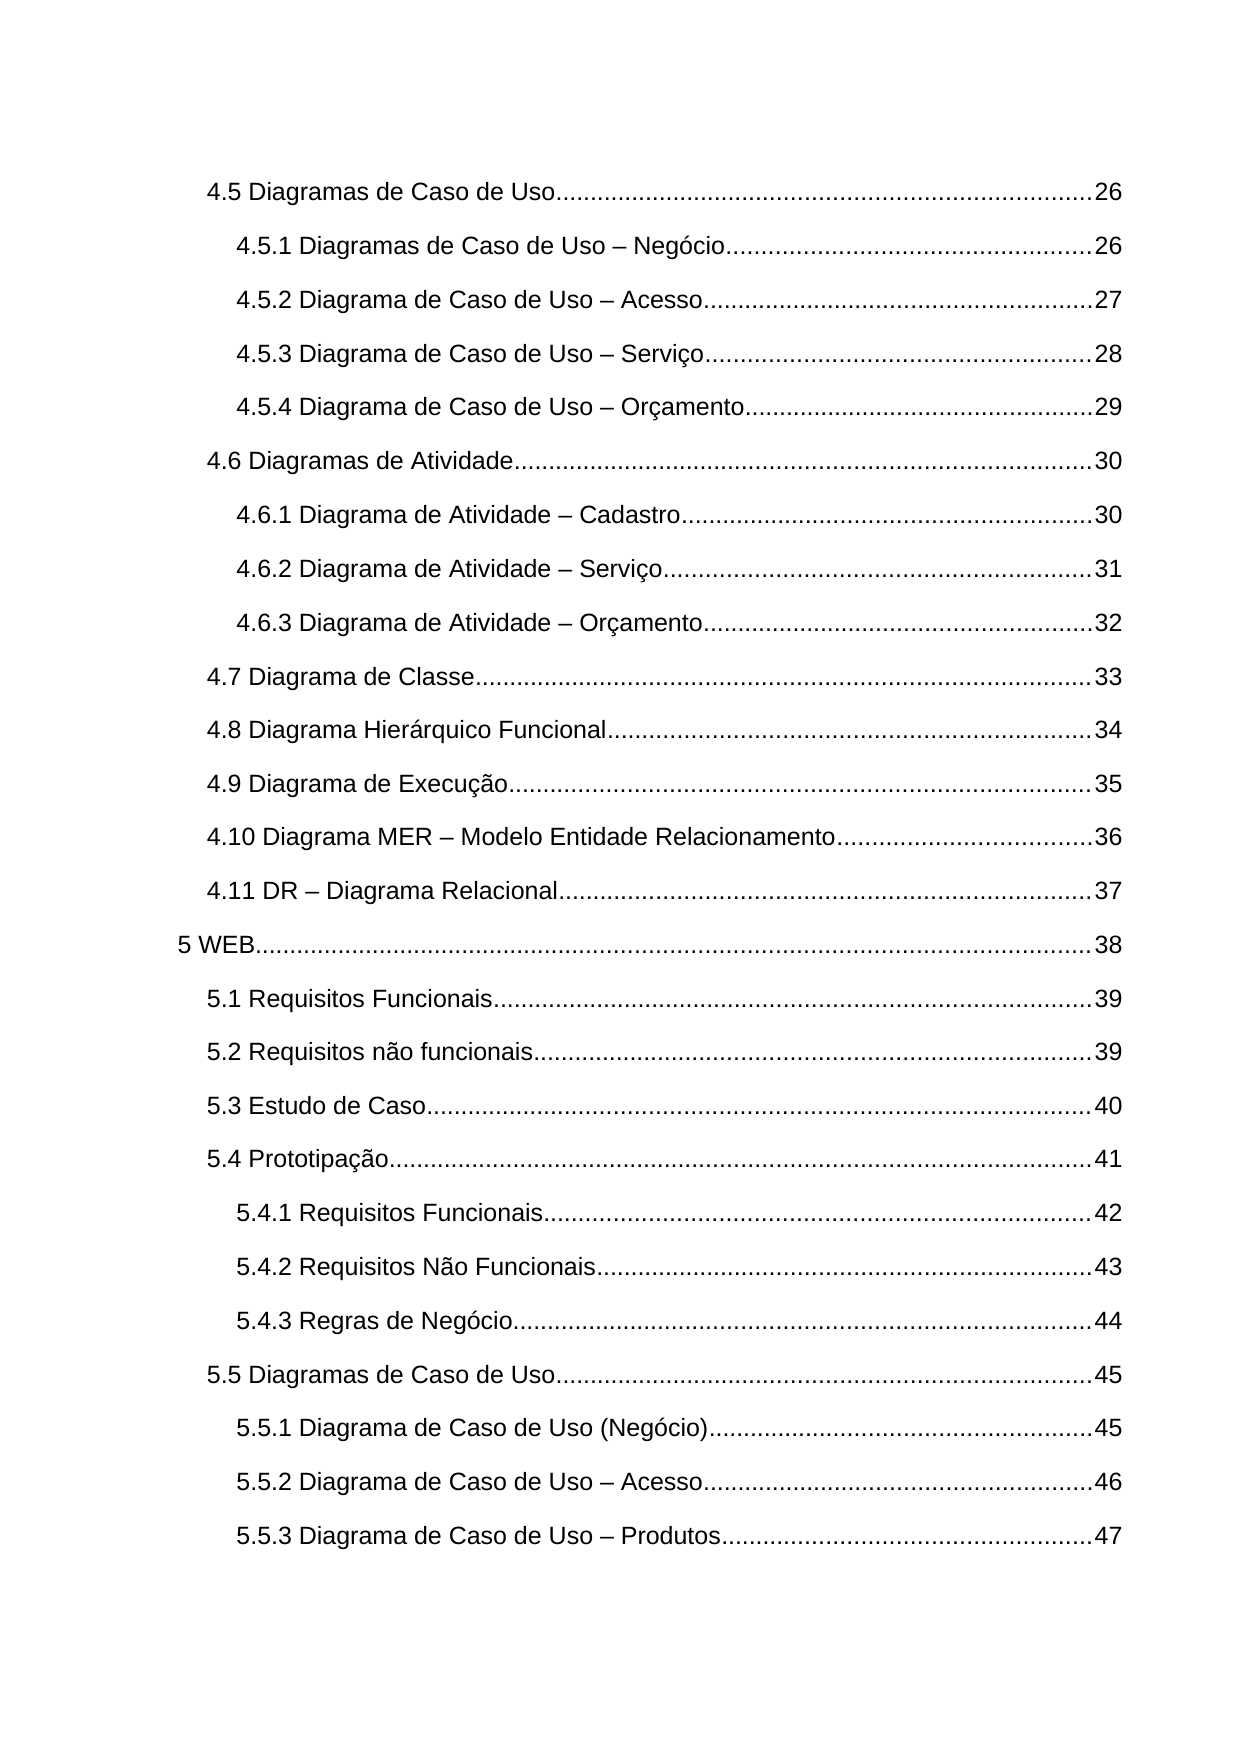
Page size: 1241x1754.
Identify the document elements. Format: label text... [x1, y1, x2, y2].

text 5.5.3 Diagrama de Caso de Uso – Produtos 47 [236, 1521, 1122, 1550]
text 4.5.4 Diagrama de Caso de Uso – Orçamento 29 [236, 392, 1122, 421]
text 4.9 Diagrama de Execução 35 [207, 769, 1122, 797]
text 4.6.3 Diagrama de Atividade – Orçamento 32 [236, 608, 1122, 636]
text 4.6.2 Diagrama de Atividade – Serviço 31 [236, 554, 1122, 582]
text 4.5.2 Diagrama de Caso de Uso – Acesso 27 [236, 285, 1122, 313]
text 5.4 Prototipação 41 [207, 1144, 1122, 1173]
text 5.1 Requisitos Funcionais 39 [207, 983, 1122, 1012]
text 4.6 Diagramas de Atividade 30 [207, 446, 1122, 475]
text 5.5.2 Diagrama de Caso de Uso – Acesso 46 [236, 1467, 1122, 1496]
text 4.11 DR – Diagrama Relacional 37 [207, 876, 1122, 905]
text 4.5.1 Diagramas de Caso de Uso – Negócio 26 [236, 231, 1122, 259]
text 5.4.1 Requisitos Funcionais 42 [236, 1198, 1122, 1227]
text 5.3 Estudo de Caso 40 [207, 1091, 1122, 1119]
text 4.7 Diagrama de Classe 33 [207, 661, 1122, 690]
text 4.6.1 Diagrama de Atividade – Cadastro 30 [236, 500, 1122, 529]
text 5.5 Diagramas de Caso de Uso 45 [207, 1360, 1122, 1388]
text 4.10 Diagrama MER – Modelo Entidade Relacionamento 36 [207, 822, 1122, 851]
text 5 WEB 38 [177, 930, 1122, 958]
text 5.4.3 Regras de Negócio 44 [236, 1306, 1122, 1334]
text 4.5.3 Diagrama de Caso de Uso – Serviço 28 [236, 338, 1122, 367]
text 5.5.1 Diagrama de Caso de Uso (Negócio) 45 [236, 1413, 1122, 1442]
text 5.4.2 Requisitos Não Funcionais 43 [236, 1252, 1122, 1281]
text 4.5 Diagramas de Caso de Uso 26 [207, 177, 1122, 206]
text 5.2 Requisitos não funcionais 39 [207, 1037, 1122, 1066]
text 4.8 Diagrama Hierárquico Funcional 34 [207, 715, 1122, 744]
